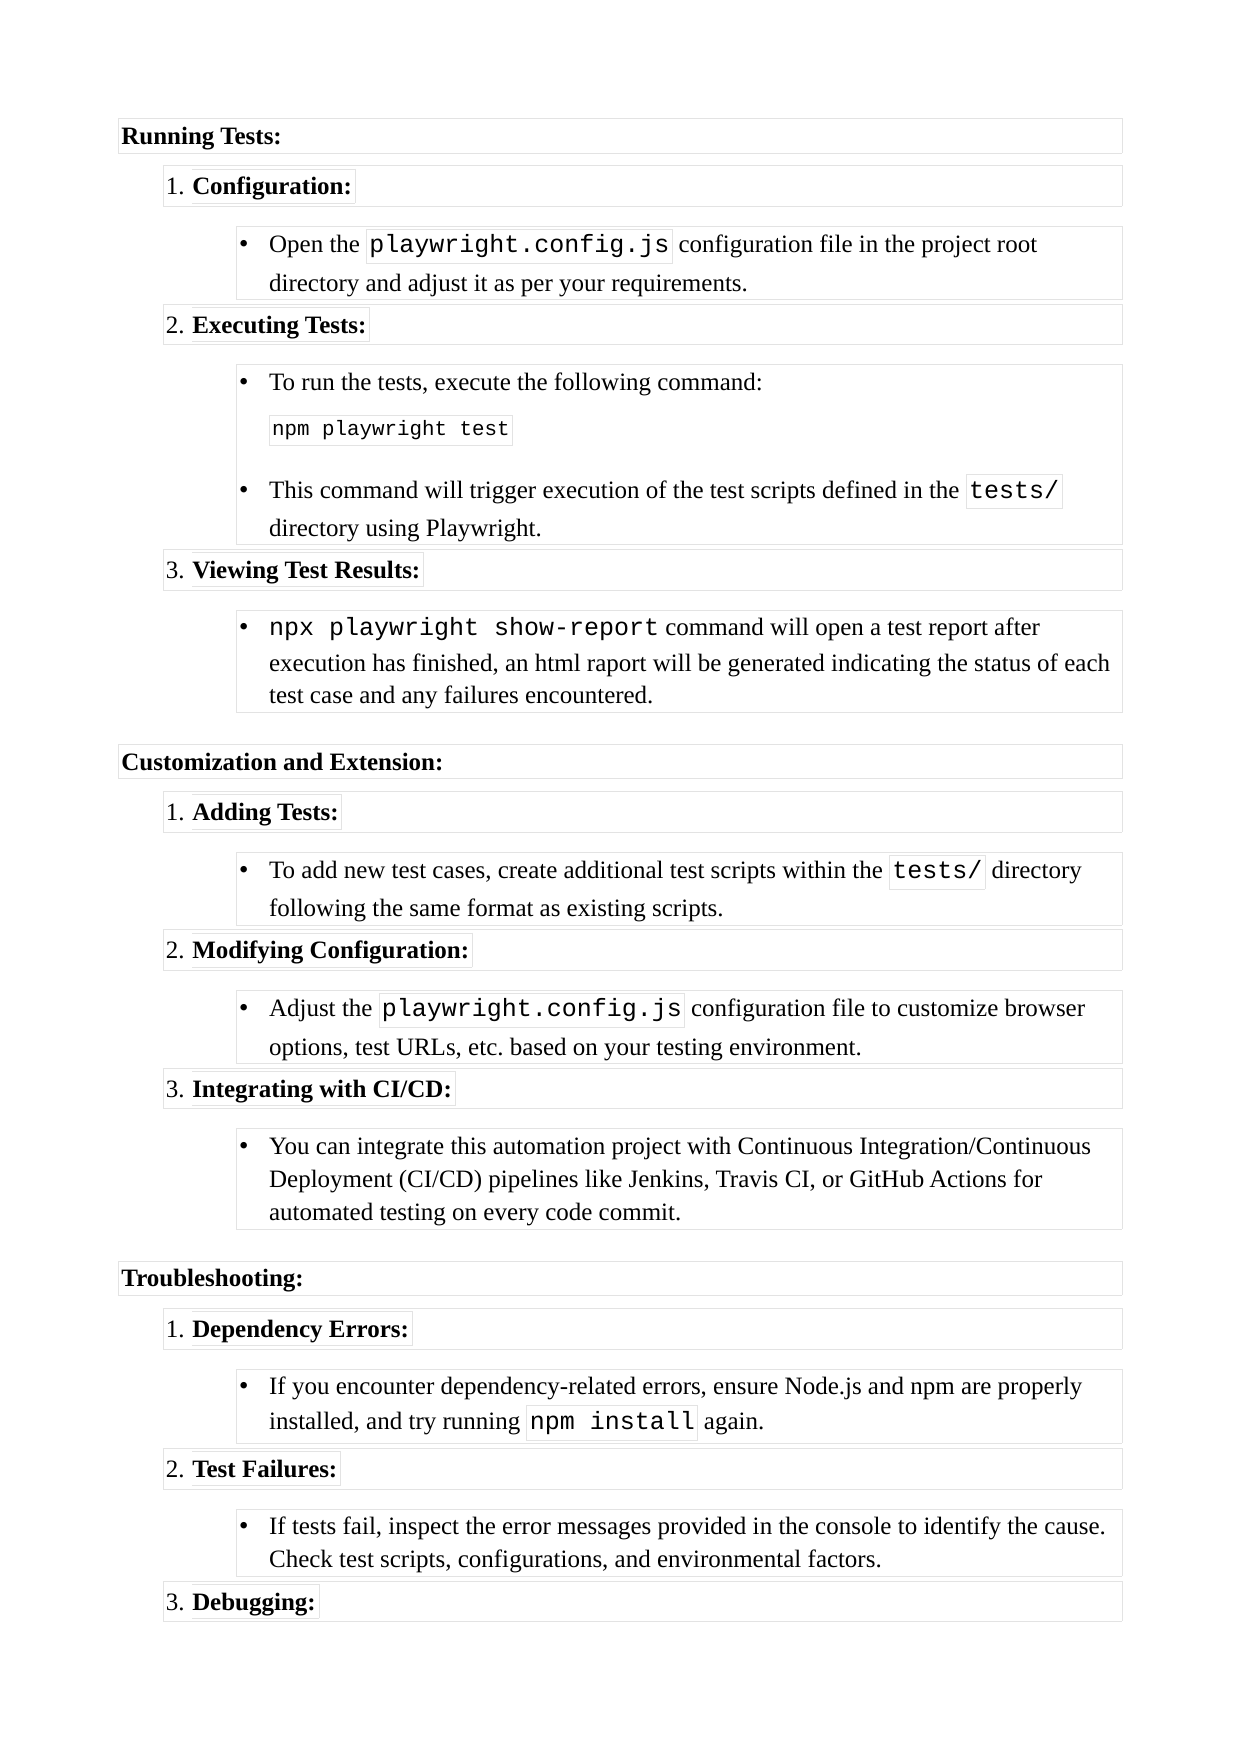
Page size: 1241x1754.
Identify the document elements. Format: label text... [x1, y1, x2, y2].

subtitle Running Tests: [119, 119, 1122, 153]
list To run the tests, execute the following command: [237, 365, 1122, 396]
list Open the playwright.config.js configuration file in the project root directory and adjust it as per your requirements. [237, 227, 1122, 299]
list Executing Tests: [164, 305, 1122, 344]
list Modifying Configuration: [164, 930, 1122, 970]
list Integrating with CI/CD: [164, 1069, 1122, 1108]
list npx playwright show-report command will open a test report after execution has finished, an html raport will be generated indicating the status of each test case and any failures encountered. [237, 611, 1122, 712]
subtitle Troubleshooting: [119, 1262, 1122, 1295]
list If you encounter dependency-related errors, ensure Node.js and npm are properly installed, and try running npm install again. [237, 1370, 1122, 1443]
list To add new test cases, create additional test scripts within the tests/ directory following the same format as existing scripts. [237, 853, 1122, 925]
list Dependency Errors: [164, 1309, 1122, 1349]
list npm playwright test [237, 412, 1122, 445]
list Configuration: [164, 166, 1122, 206]
list Test Failures: [164, 1449, 1122, 1489]
list This command will trigger execution of the test scripts defined in the tests/ directory using Playwright. [237, 471, 1122, 544]
list You can integrate this automation project with Continuous Integration/Continuous Deployment (CI/CD) pipelines like Jenkins, Travis CI, or GitHub Actions for automated testing on every code commit. [237, 1129, 1122, 1229]
subtitle Customization and Extension: [119, 745, 1122, 778]
list Adding Tests: [164, 792, 1122, 832]
list Viewing Test Results: [164, 550, 1122, 590]
list Adjust the playwright.config.js configuration file to customize browser options, test URLs, etc. based on your testing environment. [237, 991, 1122, 1063]
list Debugging: [164, 1582, 1122, 1621]
list If tests fail, inspect the error messages provided in the console to identify the cause. Check test scripts, configurations, and environmental factors. [237, 1510, 1122, 1576]
